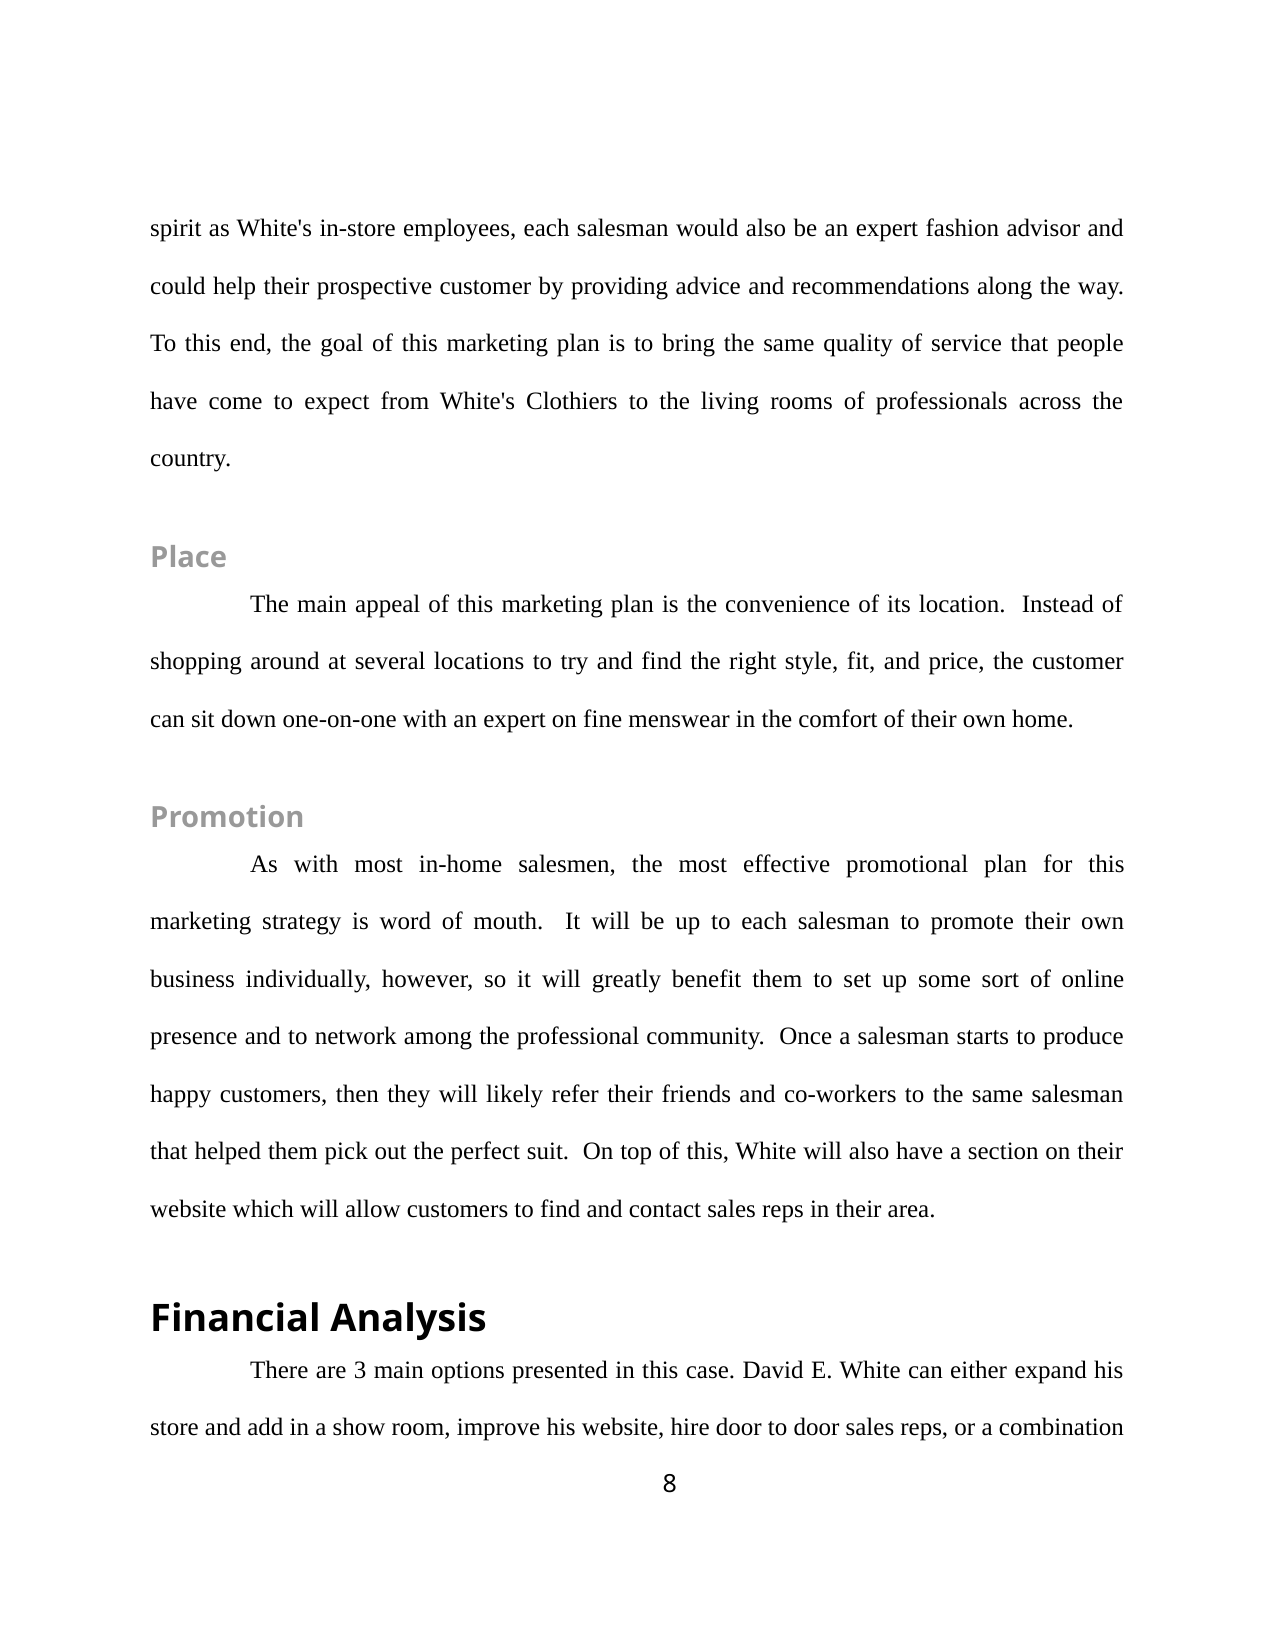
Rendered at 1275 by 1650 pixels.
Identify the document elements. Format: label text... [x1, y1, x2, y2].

subtitle Financial Analysis [150, 1291, 1125, 1342]
text spirit as White's in-store employees, each salesman would also be an expert fashion advisor and could help their prospective customer by providing advice and recommendations along the way. To this end, the goal of this marketing plan is to bring the same quality of service that people have come to expect from White's Clothiers to the living rooms of professionals across the country. [150, 213, 1125, 472]
subtitle Place [150, 536, 1125, 576]
text The main appeal of this marketing plan is the convenience of its location. Instead of shopping around at several locations to try and find the right style, fit, and price, the customer can sit down one-on-one with an expert on fine menswear in the comfort of their own home. [150, 589, 1125, 732]
text As with most in-home salesmen, the most effective promotional plan for this marketing strategy is word of mouth. It will be up to each salesman to promote their own business individually, however, so it will greatly benefit them to set up some sort of online presence and to network among the professional community. Once a salesman starts to produce happy customers, then they will likely refer their friends and co-workers to the same salesman that helped them pick out the perfect suit. On top of this, White will also have a section on their website which will allow customers to find and contact sales reps in their area. [150, 849, 1125, 1222]
text There are 3 main options presented in this case. David E. White can either expand his store and add in a show room, improve his website, hire door to door sales reps, or a combination [150, 1355, 1125, 1441]
subtitle Promotion [150, 797, 1125, 836]
